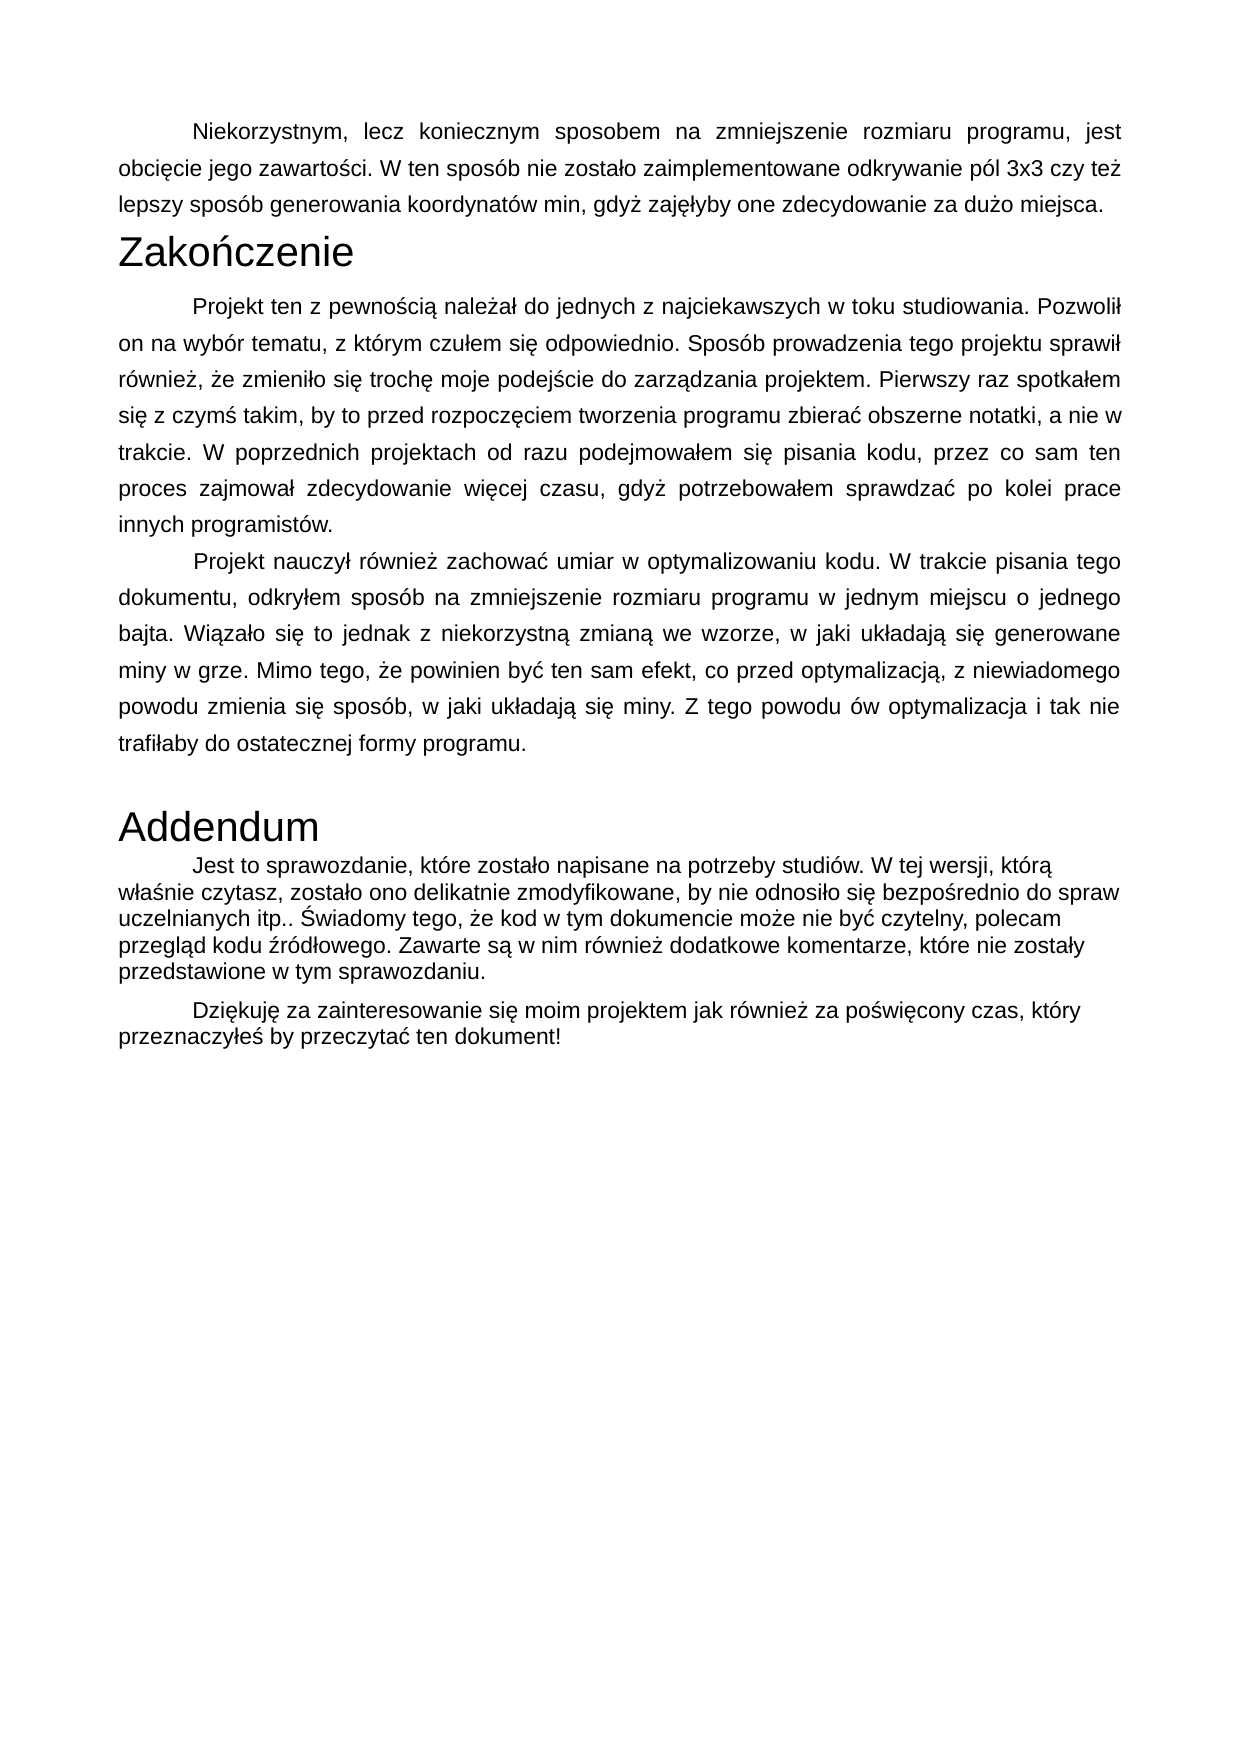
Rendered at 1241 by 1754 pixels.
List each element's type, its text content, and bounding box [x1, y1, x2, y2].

subtitle Zakończenie [118, 227, 1122, 275]
text Addendum Jest to sprawozdanie, które zostało napisane na potrzeby studiów. W tej wersji, którą właśnie czytasz, zostało ono delikatnie zmodyfikowane, by nie odnosiło się bezpośrednio do spraw uczelnianych itp.. Świadomy tego, że kod w tym dokumencie może nie być czytelny, polecam przegląd kodu źródłowego. Zawarte są w nim również dodatkowe komentarze, które nie zostały przedstawione w tym sprawozdaniu. [118, 802, 1122, 984]
text Projekt nauczył również zachować umiar w optymalizowaniu kodu. W trakcie pisania tego dokumentu, odkryłem sposób na zmniejszenie rozmiaru programu w jednym miejscu o jednego bajta. Wiązało się to jednak z niekorzystną zmianą we wzorze, w jaki układają się generowane miny w grze. Mimo tego, że powinien być ten sam efekt, co przed optymalizacją, z niewiadomego powodu zmienia się sposób, w jaki układają się miny. Z tego powodu ów optymalizacja i tak nie trafiłaby do ostatecznej formy programu. [118, 548, 1122, 756]
text Dziękuję za zainteresowanie się moim projektem jak również za poświęcony czas, który przeznaczyłeś by przeczytać ten dokument! [118, 997, 1122, 1049]
text Niekorzystnym, lecz koniecznym sposobem na zmniejszenie rozmiaru programu, jest obcięcie jego zawartości. W ten sposób nie zostało zaimplementowane odkrywanie pól 3x3 czy też lepszy sposób generowania koordynatów min, gdyż zajęłyby one zdecydowanie za dużo miejsca. [118, 118, 1122, 217]
text Projekt ten z pewnością należał do jednych z najciekawszych w toku studiowania. Pozwolił on na wybór tematu, z którym czułem się odpowiednio. Sposób prowadzenia tego projektu sprawił również, że zmieniło się trochę moje podejście do zarządzania projektem. Pierwszy raz spotkałem się z czymś takim, by to przed rozpoczęciem tworzenia programu zbierać obszerne notatki, a nie w trakcie. W poprzednich projektach od razu podejmowałem się pisania kodu, przez co sam ten proces zajmował zdecydowanie więcej czasu, gdyż potrzebowałem sprawdzać po kolei prace innych programistów. [118, 293, 1122, 538]
